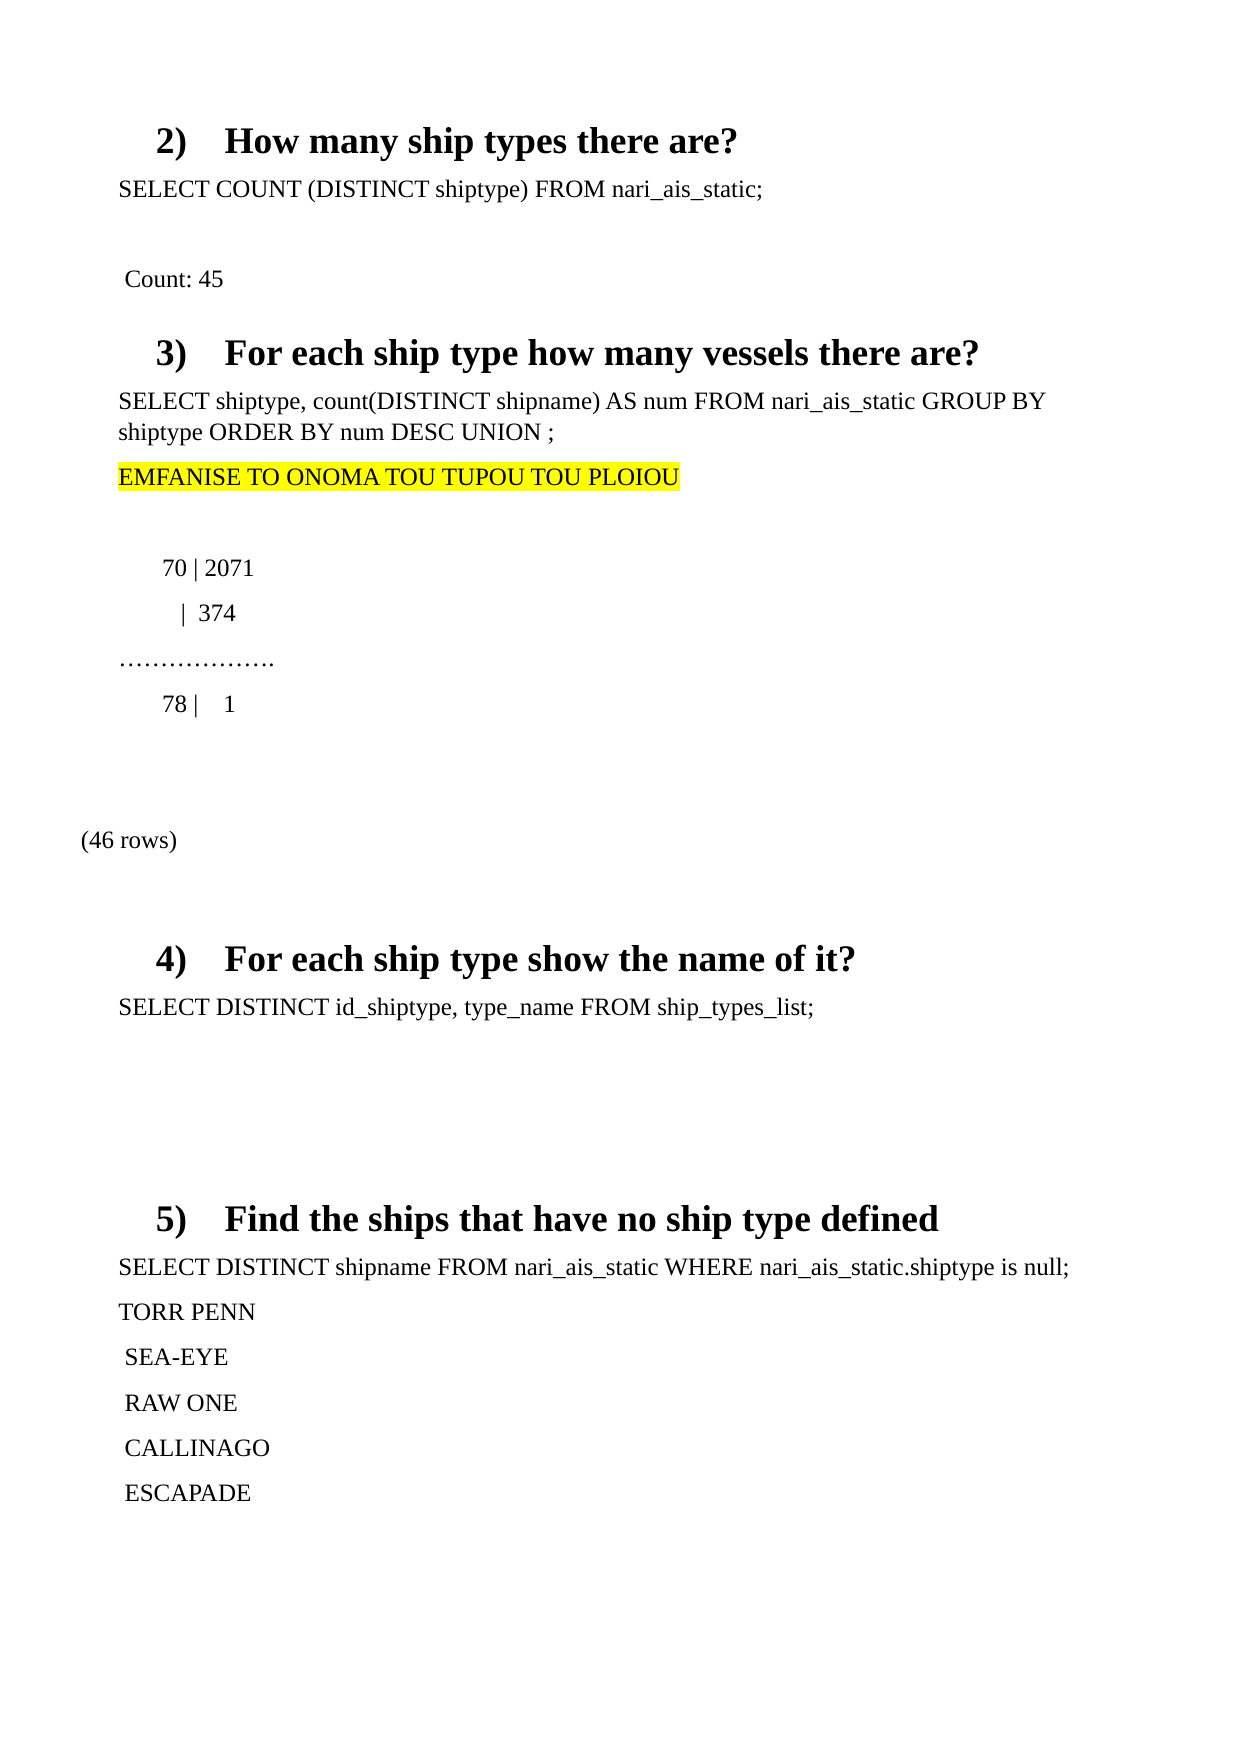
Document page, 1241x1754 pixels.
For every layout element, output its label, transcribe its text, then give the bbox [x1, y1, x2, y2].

text SELECT DISTINCT id_shiptype, type_name FROM ship_types_list; [118, 992, 1122, 1021]
text SELECT DISTINCT shipname FROM nari_ais_static WHERE nari_ais_static.shiptype is null; [118, 1252, 1122, 1281]
text CALLINAGO [118, 1433, 1122, 1462]
text RAW ONE [118, 1388, 1122, 1416]
text EMFANISE TO ONOMA TOU TUPOU TOU PLOIOU [118, 462, 1122, 491]
subtitle 2) How many ship types there are? [156, 118, 1122, 161]
text | 374 [118, 598, 1122, 627]
text SELECT COUNT (DISTINCT shiptype) FROM nari_ais_static; [118, 174, 1122, 202]
text 78 | 1 [118, 689, 1122, 717]
text ESCAPADE [118, 1478, 1122, 1507]
subtitle 3) For each ship type how many vessels there are? [156, 331, 1122, 374]
text TORR PENN [118, 1297, 1122, 1326]
text SEA-EYE [118, 1342, 1122, 1371]
text ………………. [118, 643, 1122, 672]
text Count: 45 [118, 264, 1122, 293]
text 70 | 2071 [118, 553, 1122, 582]
subtitle 4) For each ship type show the name of it? [156, 936, 1122, 979]
subtitle 5) Find the ships that have no ship type defined [156, 1196, 1122, 1239]
text (46 rows) [81, 825, 1122, 853]
text SELECT shiptype, count(DISTINCT shipname) AS num FROM nari_ais_static GROUP BY shiptype ORDER BY num DESC UNION ; [118, 386, 1122, 446]
